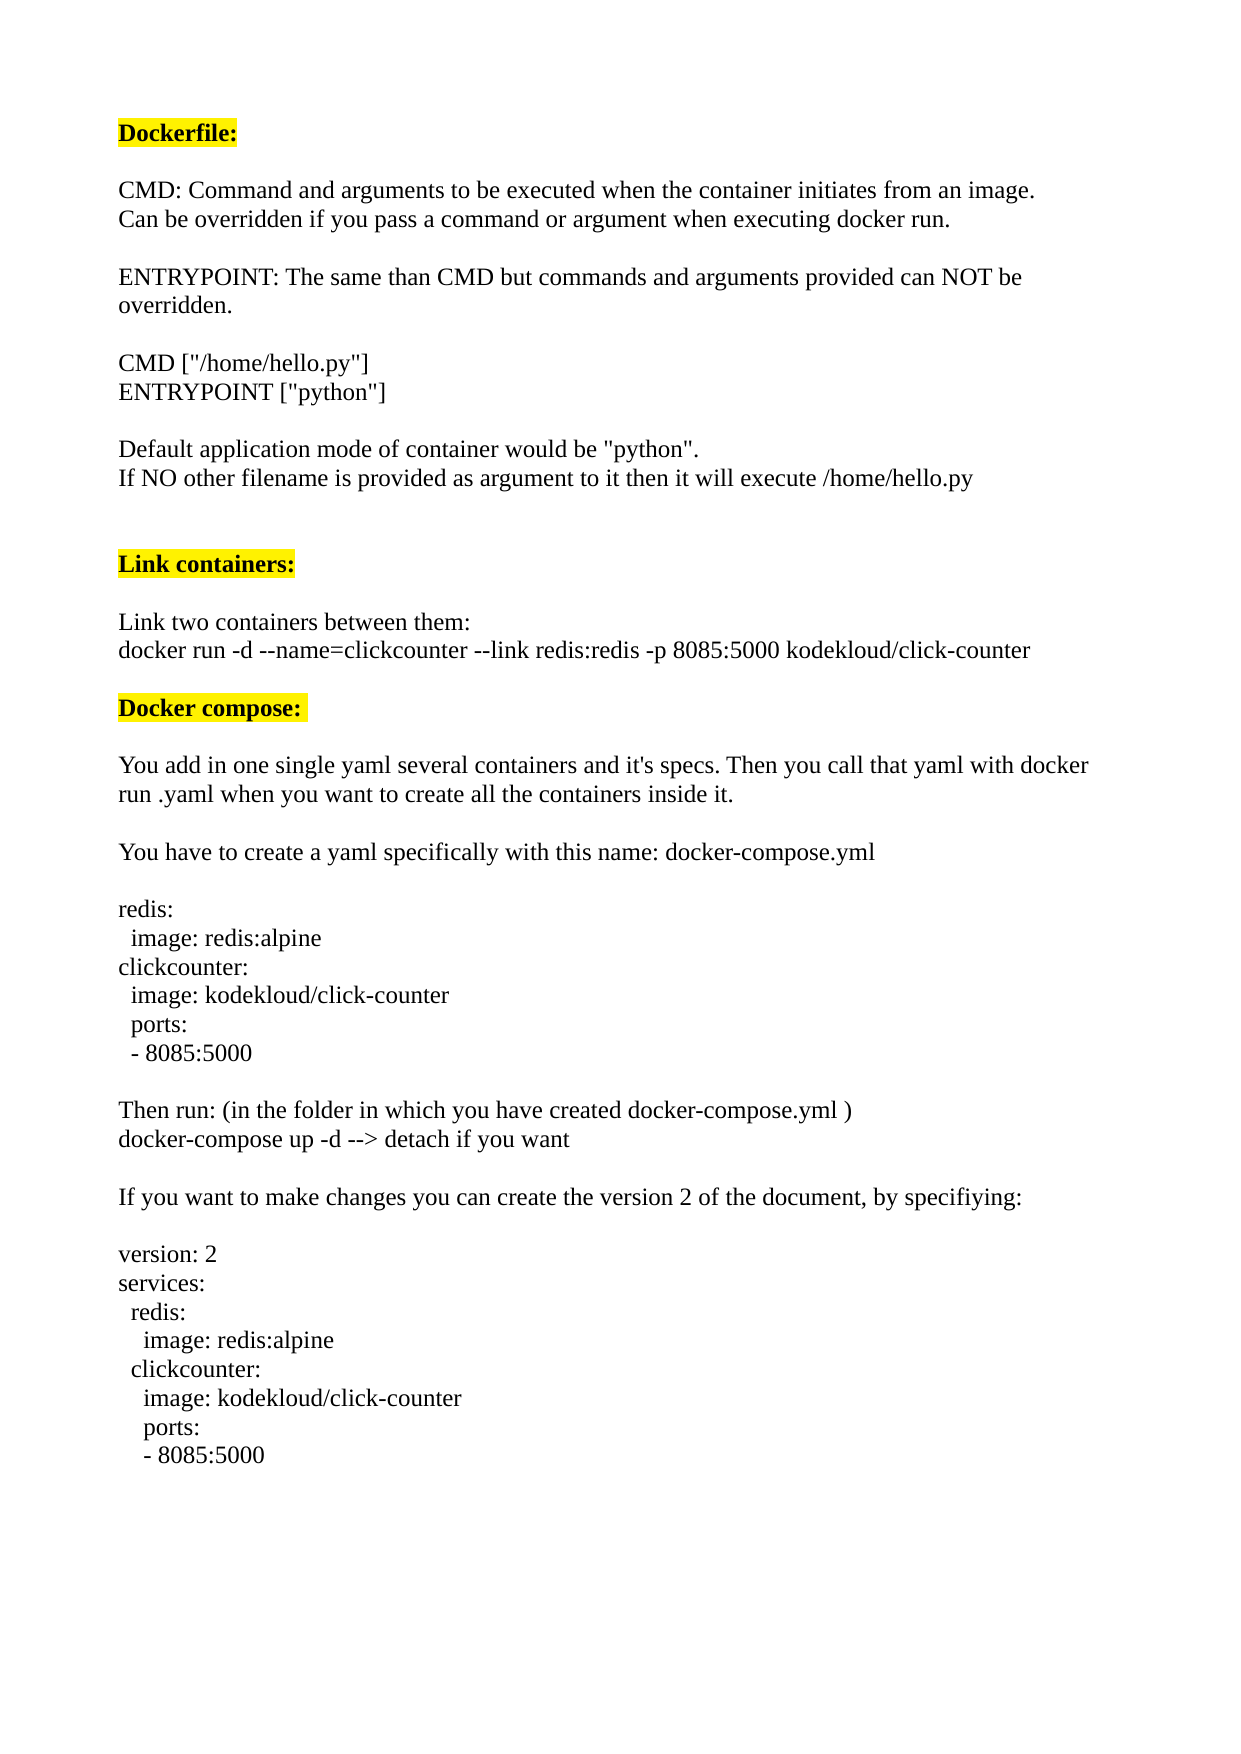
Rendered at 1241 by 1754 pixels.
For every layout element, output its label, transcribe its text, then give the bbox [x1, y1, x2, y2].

text CMD: Command and arguments to be executed when the container initiates from an image. [118, 176, 1122, 204]
text Docker compose: [118, 693, 1122, 722]
text Dockerfile: [118, 118, 1122, 147]
text redis: [118, 1297, 1122, 1326]
text image: kodekloud/click-counter [118, 1383, 1122, 1412]
text If you want to make changes you can create the version 2 of the document, by specifiying: [118, 1182, 1122, 1211]
text ports: [118, 1412, 1122, 1441]
text redis: [118, 894, 1122, 923]
text Link containers: [118, 549, 1122, 578]
text ENTRYPOINT: The same than CMD but commands and arguments provided can NOT be overridden. [118, 262, 1122, 319]
text CMD ["/home/hello.py"] [118, 348, 1122, 377]
text Default application mode of container would be "python". [118, 434, 1122, 463]
text You add in one single yaml several containers and it's specs. Then you call that yaml with docker run .yaml when you want to create all the containers inside it. [118, 751, 1122, 808]
text image: redis:alpine [118, 923, 1122, 952]
text You have to create a yaml specifically with this name: docker-compose.yml [118, 837, 1122, 866]
text ports: [118, 1009, 1122, 1038]
text Then run: (in the folder in which you have created docker-compose.yml ) [118, 1096, 1122, 1124]
text - 8085:5000 [118, 1441, 1122, 1469]
text ENTRYPOINT ["python"] [118, 377, 1122, 406]
text - 8085:5000 [118, 1038, 1122, 1067]
text clickcounter: [118, 1354, 1122, 1383]
text version: 2 [118, 1239, 1122, 1268]
text Link two containers between them: [118, 607, 1122, 636]
text clickcounter: [118, 952, 1122, 981]
text image: kodekloud/click-counter [118, 981, 1122, 1009]
text docker-compose up -d --> detach if you want [118, 1124, 1122, 1153]
text If NO other filename is provided as argument to it then it will execute /home/hello.py [118, 463, 1122, 492]
text image: redis:alpine [118, 1326, 1122, 1354]
text docker run -d --name=clickcounter --link redis:redis -p 8085:5000 kodekloud/click-counter [118, 636, 1122, 664]
text services: [118, 1268, 1122, 1297]
text Can be overridden if you pass a command or argument when executing docker run. [118, 204, 1122, 233]
